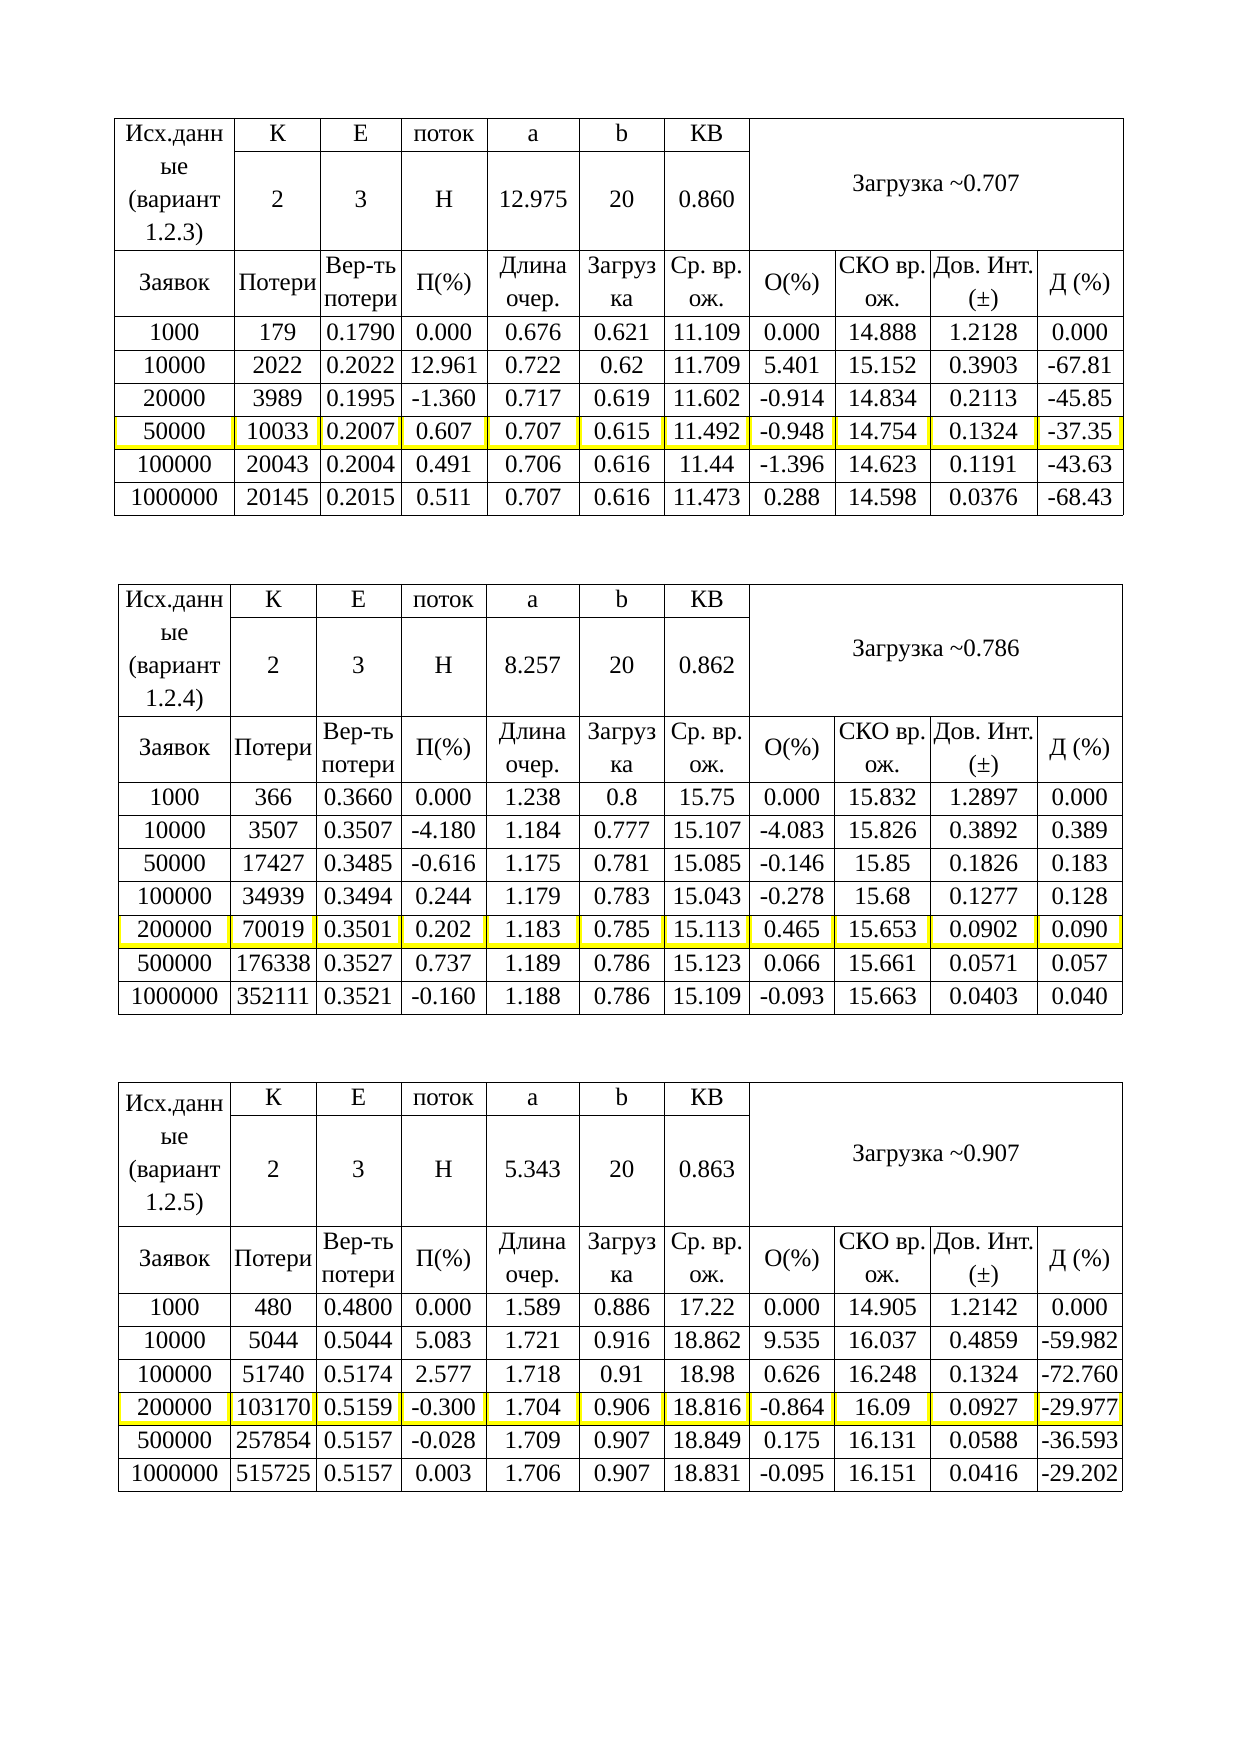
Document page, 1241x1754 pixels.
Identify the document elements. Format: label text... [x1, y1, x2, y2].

table_cell 0.781 [580, 849, 664, 881]
table_cell 0.3660 [317, 783, 401, 815]
table_cell Дов. Инт. (±) [931, 1227, 1037, 1292]
table_cell Потери [231, 1227, 316, 1292]
table_cell 0.676 [488, 317, 579, 349]
table_cell 50000 [119, 849, 230, 881]
table_cell 1.706 [487, 1459, 579, 1491]
table_cell 0.0416 [931, 1459, 1037, 1491]
table_cell 1.175 [487, 849, 579, 881]
table_cell 0.288 [750, 483, 835, 515]
table_cell 15.085 [665, 849, 749, 881]
table_cell 5044 [231, 1327, 316, 1359]
table_cell СКО вр. ож. [835, 1227, 930, 1292]
table_cell 0.000 [402, 1294, 486, 1326]
table_cell 10000 [119, 816, 230, 848]
table_cell 0.785 [580, 916, 664, 948]
table_cell 0.000 [750, 317, 835, 349]
table_cell -37.35 [1038, 417, 1123, 449]
table_cell 200000 [119, 1393, 230, 1425]
table_cell 200000 [119, 916, 230, 948]
table_cell Д (%) [1038, 1227, 1122, 1292]
table_cell 15.85 [835, 849, 930, 881]
table_cell 18.862 [665, 1327, 749, 1359]
table_cell П(%) [402, 717, 486, 782]
table_cell 0.862 [665, 618, 749, 716]
table_cell -0.146 [750, 849, 834, 881]
table_cell 0.1277 [931, 882, 1037, 914]
table_cell -67.81 [1038, 351, 1123, 383]
table_cell 16.151 [835, 1459, 930, 1491]
table_cell 15.663 [835, 982, 930, 1014]
table_cell 11.602 [665, 384, 749, 416]
table_cell 18.849 [665, 1426, 749, 1458]
table_cell Потери [235, 251, 320, 316]
table_cell 14.623 [836, 450, 930, 482]
table_cell -68.43 [1038, 483, 1123, 515]
table_cell 5.401 [750, 351, 835, 383]
table_cell 0.717 [488, 384, 579, 416]
table_cell 0.707 [488, 417, 579, 449]
table_cell 0.000 [402, 783, 486, 815]
table_cell 0.1191 [931, 450, 1037, 482]
table_cell 9.535 [750, 1327, 834, 1359]
table_cell 3 [317, 618, 401, 716]
table_header a [487, 585, 579, 617]
table_cell 11.492 [665, 417, 749, 449]
table_cell 0.786 [580, 949, 664, 981]
table_header b [580, 1083, 664, 1115]
table_cell 0.3485 [317, 849, 401, 881]
table_cell 0.1324 [931, 417, 1037, 449]
table_cell 0.2007 [321, 417, 401, 449]
table_cell 1000 [119, 1294, 230, 1326]
table_cell -1.360 [402, 384, 487, 416]
table_cell 0.000 [1038, 317, 1123, 349]
table_header Е [317, 1083, 401, 1115]
table_cell 0.737 [402, 949, 486, 981]
table_cell 0.2022 [321, 351, 401, 383]
table_cell 0.1995 [321, 384, 401, 416]
table_cell 0.3527 [317, 949, 401, 981]
table_cell 1.709 [487, 1426, 579, 1458]
table_cell 18.831 [665, 1459, 749, 1491]
table_cell 0.5174 [317, 1360, 401, 1392]
table_cell 0.786 [580, 982, 664, 1014]
table_cell 0.4859 [931, 1327, 1037, 1359]
table_cell 1000000 [115, 483, 234, 515]
table_cell 0.0588 [931, 1426, 1037, 1458]
table_header К [235, 119, 320, 151]
table_cell 0.783 [580, 882, 664, 914]
table_header Е [317, 585, 401, 617]
table_cell Загрузка [580, 717, 664, 782]
table_cell 0.2015 [321, 483, 401, 515]
table_cell 16.131 [835, 1426, 930, 1458]
table_cell 11.473 [665, 483, 749, 515]
table_cell 0.000 [750, 1294, 834, 1326]
table_cell 0.2004 [321, 450, 401, 482]
table_cell 0.621 [580, 317, 664, 349]
table_cell 1.189 [487, 949, 579, 981]
table_cell 179 [235, 317, 320, 349]
table_cell 15.123 [665, 949, 749, 981]
table_header КВ [665, 1083, 749, 1115]
table_cell 0.860 [665, 152, 749, 250]
table_cell 15.832 [835, 783, 930, 815]
table_cell Загрузка [580, 1227, 664, 1292]
table_header поток [402, 1083, 486, 1115]
table_cell -0.616 [402, 849, 486, 881]
table_header Загрузка ~0.707 [750, 119, 1123, 250]
table_cell -1.396 [750, 450, 835, 482]
table_cell 14.598 [836, 483, 930, 515]
table_cell 0.707 [488, 483, 579, 515]
table_cell -29.202 [1038, 1459, 1122, 1491]
table_cell 0.202 [402, 916, 486, 948]
table_cell 257854 [231, 1426, 316, 1458]
table_cell 15.75 [665, 783, 749, 815]
table_cell Длина очер. [487, 1227, 579, 1292]
table_cell Заявок [119, 1227, 230, 1292]
table_cell Ср. вр. ож. [665, 251, 749, 316]
table_cell 0.000 [1038, 783, 1122, 815]
table_cell 50000 [115, 417, 234, 449]
table_cell 0.1324 [931, 1360, 1037, 1392]
table_cell 3507 [231, 816, 316, 848]
table_cell 20145 [235, 483, 320, 515]
table_cell 515725 [231, 1459, 316, 1491]
table_cell П(%) [402, 251, 487, 316]
table_cell 0.616 [580, 450, 664, 482]
table_cell 103170 [231, 1393, 316, 1425]
table_cell 17427 [231, 849, 316, 881]
table_cell 51740 [231, 1360, 316, 1392]
table_cell Заявок [115, 251, 234, 316]
table_cell 500000 [119, 949, 230, 981]
table_cell О(%) [750, 251, 835, 316]
table_cell 11.709 [665, 351, 749, 383]
table_cell 0.91 [580, 1360, 664, 1392]
table_header a [487, 1083, 579, 1115]
table_cell 0.916 [580, 1327, 664, 1359]
table_cell Вер-ть потери [317, 717, 401, 782]
table_cell -4.180 [402, 816, 486, 848]
table_cell 0.000 [750, 783, 834, 815]
table_cell 11.109 [665, 317, 749, 349]
table_cell 1.184 [487, 816, 579, 848]
table_cell 0.8 [580, 783, 664, 815]
table_cell 70019 [231, 916, 316, 948]
table_header К [231, 585, 316, 617]
table_header Исх.данные (вариант 1.2.5) [119, 1083, 230, 1226]
table_cell Длина очер. [488, 251, 579, 316]
table_header a [488, 119, 579, 151]
table_cell 0.057 [1038, 949, 1122, 981]
table_cell 14.888 [836, 317, 930, 349]
table_cell 15.152 [836, 351, 930, 383]
table_cell 16.037 [835, 1327, 930, 1359]
table_cell -0.028 [402, 1426, 486, 1458]
table_cell -36.593 [1038, 1426, 1122, 1458]
table_cell -29.977 [1038, 1393, 1122, 1425]
table_cell Заявок [119, 717, 230, 782]
table_cell Загрузка [580, 251, 664, 316]
table_cell 18.98 [665, 1360, 749, 1392]
table_cell 0.0927 [931, 1393, 1037, 1425]
table_cell 10000 [115, 351, 234, 383]
table_cell 15.68 [835, 882, 930, 914]
table_cell 2.577 [402, 1360, 486, 1392]
table_cell Дов. Инт. (±) [931, 717, 1037, 782]
table_cell 0.5157 [317, 1459, 401, 1491]
table_cell -0.948 [750, 417, 835, 449]
table_cell Вер-ть потери [321, 251, 401, 316]
table_cell 15.109 [665, 982, 749, 1014]
table_cell 1000000 [119, 1459, 230, 1491]
table_cell 18.816 [665, 1393, 749, 1425]
table_cell 10000 [119, 1327, 230, 1359]
table_cell 8.257 [487, 618, 579, 716]
table_cell О(%) [750, 717, 834, 782]
table_cell -0.093 [750, 982, 834, 1014]
table_cell П(%) [402, 1227, 486, 1292]
table_cell 0.722 [488, 351, 579, 383]
table_cell 366 [231, 783, 316, 815]
table_cell Ср. вр. ож. [665, 1227, 749, 1292]
table_cell 1.589 [487, 1294, 579, 1326]
table_cell 5.083 [402, 1327, 486, 1359]
table_cell 0.003 [402, 1459, 486, 1491]
table_cell 0.128 [1038, 882, 1122, 914]
table_cell 3 [321, 152, 401, 250]
table_cell 0.616 [580, 483, 664, 515]
table_cell Длина очер. [487, 717, 579, 782]
table_cell 1.2897 [931, 783, 1037, 815]
table_cell 0.1826 [931, 849, 1037, 881]
table_cell 17.22 [665, 1294, 749, 1326]
table_cell 20043 [235, 450, 320, 482]
table_cell 0.615 [580, 417, 664, 449]
table_cell 176338 [231, 949, 316, 981]
table_cell 15.043 [665, 882, 749, 914]
table_header поток [402, 119, 487, 151]
table_cell 1.718 [487, 1360, 579, 1392]
table_cell 2 [231, 1116, 316, 1226]
table_cell 352111 [231, 982, 316, 1014]
table_cell 0.000 [1038, 1294, 1122, 1326]
table_cell 0.0571 [931, 949, 1037, 981]
table_header КВ [665, 119, 749, 151]
table_cell 480 [231, 1294, 316, 1326]
table_cell -0.864 [750, 1393, 834, 1425]
table_header b [580, 585, 664, 617]
table_cell 1000000 [119, 982, 230, 1014]
table_cell 0.3903 [931, 351, 1037, 383]
table_cell 5.343 [487, 1116, 579, 1226]
table_header Исх.данные (вариант 1.2.3) [115, 119, 234, 250]
table_cell 0.5044 [317, 1327, 401, 1359]
table_cell 0.619 [580, 384, 664, 416]
table_cell 16.09 [835, 1393, 930, 1425]
table_cell 0.3521 [317, 982, 401, 1014]
table_cell 0.907 [580, 1426, 664, 1458]
table_cell 2022 [235, 351, 320, 383]
table_cell Потери [231, 717, 316, 782]
table_cell 0.066 [750, 949, 834, 981]
table_cell 0.5157 [317, 1426, 401, 1458]
table_cell 15.661 [835, 949, 930, 981]
table_cell -0.160 [402, 982, 486, 1014]
table_cell 0.886 [580, 1294, 664, 1326]
table_cell Д (%) [1038, 717, 1122, 782]
table_cell 0.2113 [931, 384, 1037, 416]
table_cell 1000 [115, 317, 234, 349]
table_header поток [402, 585, 486, 617]
table_header b [580, 119, 664, 151]
table_cell -45.85 [1038, 384, 1123, 416]
table_cell 0.62 [580, 351, 664, 383]
table_cell 1.721 [487, 1327, 579, 1359]
table_header КВ [665, 585, 749, 617]
table_cell 1.2128 [931, 317, 1037, 349]
table_cell 34939 [231, 882, 316, 914]
table_cell 1.188 [487, 982, 579, 1014]
table_cell 1.179 [487, 882, 579, 914]
table_cell СКО вр. ож. [836, 251, 930, 316]
table_header Исх.данные (вариант 1.2.4) [119, 585, 230, 716]
table_cell 20000 [115, 384, 234, 416]
table_cell 14.834 [836, 384, 930, 416]
table_cell 12.975 [488, 152, 579, 250]
table_cell 0.4800 [317, 1294, 401, 1326]
table_cell 0.777 [580, 816, 664, 848]
table_header Е [321, 119, 401, 151]
table_cell 0.3494 [317, 882, 401, 914]
table_cell 0.465 [750, 916, 834, 948]
table_cell 0.090 [1038, 916, 1122, 948]
table_cell 100000 [119, 1360, 230, 1392]
table_cell 100000 [119, 882, 230, 914]
table_cell 0.183 [1038, 849, 1122, 881]
table_cell 100000 [115, 450, 234, 482]
table_cell 2 [235, 152, 320, 250]
table_cell 3 [317, 1116, 401, 1226]
table_cell 0.1790 [321, 317, 401, 349]
table_cell 0.0902 [931, 916, 1037, 948]
table_cell 11.44 [665, 450, 749, 482]
table_cell 12.961 [402, 351, 487, 383]
table_cell О(%) [750, 1227, 834, 1292]
table_cell H [402, 152, 487, 250]
table_cell 0.040 [1038, 982, 1122, 1014]
table_cell 0.863 [665, 1116, 749, 1226]
table_cell 15.653 [835, 916, 930, 948]
table_cell 10033 [235, 417, 320, 449]
table_cell 2 [231, 618, 316, 716]
table_cell 15.826 [835, 816, 930, 848]
table_cell 3989 [235, 384, 320, 416]
table_cell 0.0376 [931, 483, 1037, 515]
table_cell H [402, 618, 486, 716]
table_cell Ср. вр. ож. [665, 717, 749, 782]
table_cell 1000 [119, 783, 230, 815]
table_cell 0.000 [402, 317, 487, 349]
table_header Загрузка ~0.786 [750, 585, 1122, 716]
table_cell 1.238 [487, 783, 579, 815]
table_header К [231, 1083, 316, 1115]
table_cell 20 [580, 152, 664, 250]
table_cell 20 [580, 1116, 664, 1226]
table_cell 15.113 [665, 916, 749, 948]
table_cell -4.083 [750, 816, 834, 848]
table_cell 20 [580, 618, 664, 716]
table_cell 0.175 [750, 1426, 834, 1458]
table_cell 1.2142 [931, 1294, 1037, 1326]
table_cell 0.626 [750, 1360, 834, 1392]
table_cell СКО вр. ож. [835, 717, 930, 782]
table_cell 0.607 [402, 417, 487, 449]
table_cell 0.389 [1038, 816, 1122, 848]
table_cell 14.905 [835, 1294, 930, 1326]
table_cell 1.704 [487, 1393, 579, 1425]
table_cell -0.095 [750, 1459, 834, 1491]
table_cell -0.914 [750, 384, 835, 416]
table_cell 0.491 [402, 450, 487, 482]
table_cell 0.907 [580, 1459, 664, 1491]
table_cell 0.906 [580, 1393, 664, 1425]
table_cell Вер-ть потери [317, 1227, 401, 1292]
table_cell -0.300 [402, 1393, 486, 1425]
table_cell 1.183 [487, 916, 579, 948]
table_cell 500000 [119, 1426, 230, 1458]
table_cell 16.248 [835, 1360, 930, 1392]
table_cell 0.511 [402, 483, 487, 515]
table_cell 0.0403 [931, 982, 1037, 1014]
table_header Загрузка ~0.907 [750, 1083, 1122, 1226]
table_cell -59.982 [1038, 1327, 1122, 1359]
table_cell H [402, 1116, 486, 1226]
table_cell 0.244 [402, 882, 486, 914]
table_cell -0.278 [750, 882, 834, 914]
table_cell 0.5159 [317, 1393, 401, 1425]
table_cell 15.107 [665, 816, 749, 848]
table_cell Д (%) [1038, 251, 1123, 316]
table_cell 14.754 [836, 417, 930, 449]
table_cell 0.706 [488, 450, 579, 482]
table_cell Дов. Инт. (±) [931, 251, 1037, 316]
table_cell -72.760 [1038, 1360, 1122, 1392]
table_cell -43.63 [1038, 450, 1123, 482]
table_cell 0.3507 [317, 816, 401, 848]
table_cell 0.3501 [317, 916, 401, 948]
table_cell 0.3892 [931, 816, 1037, 848]
